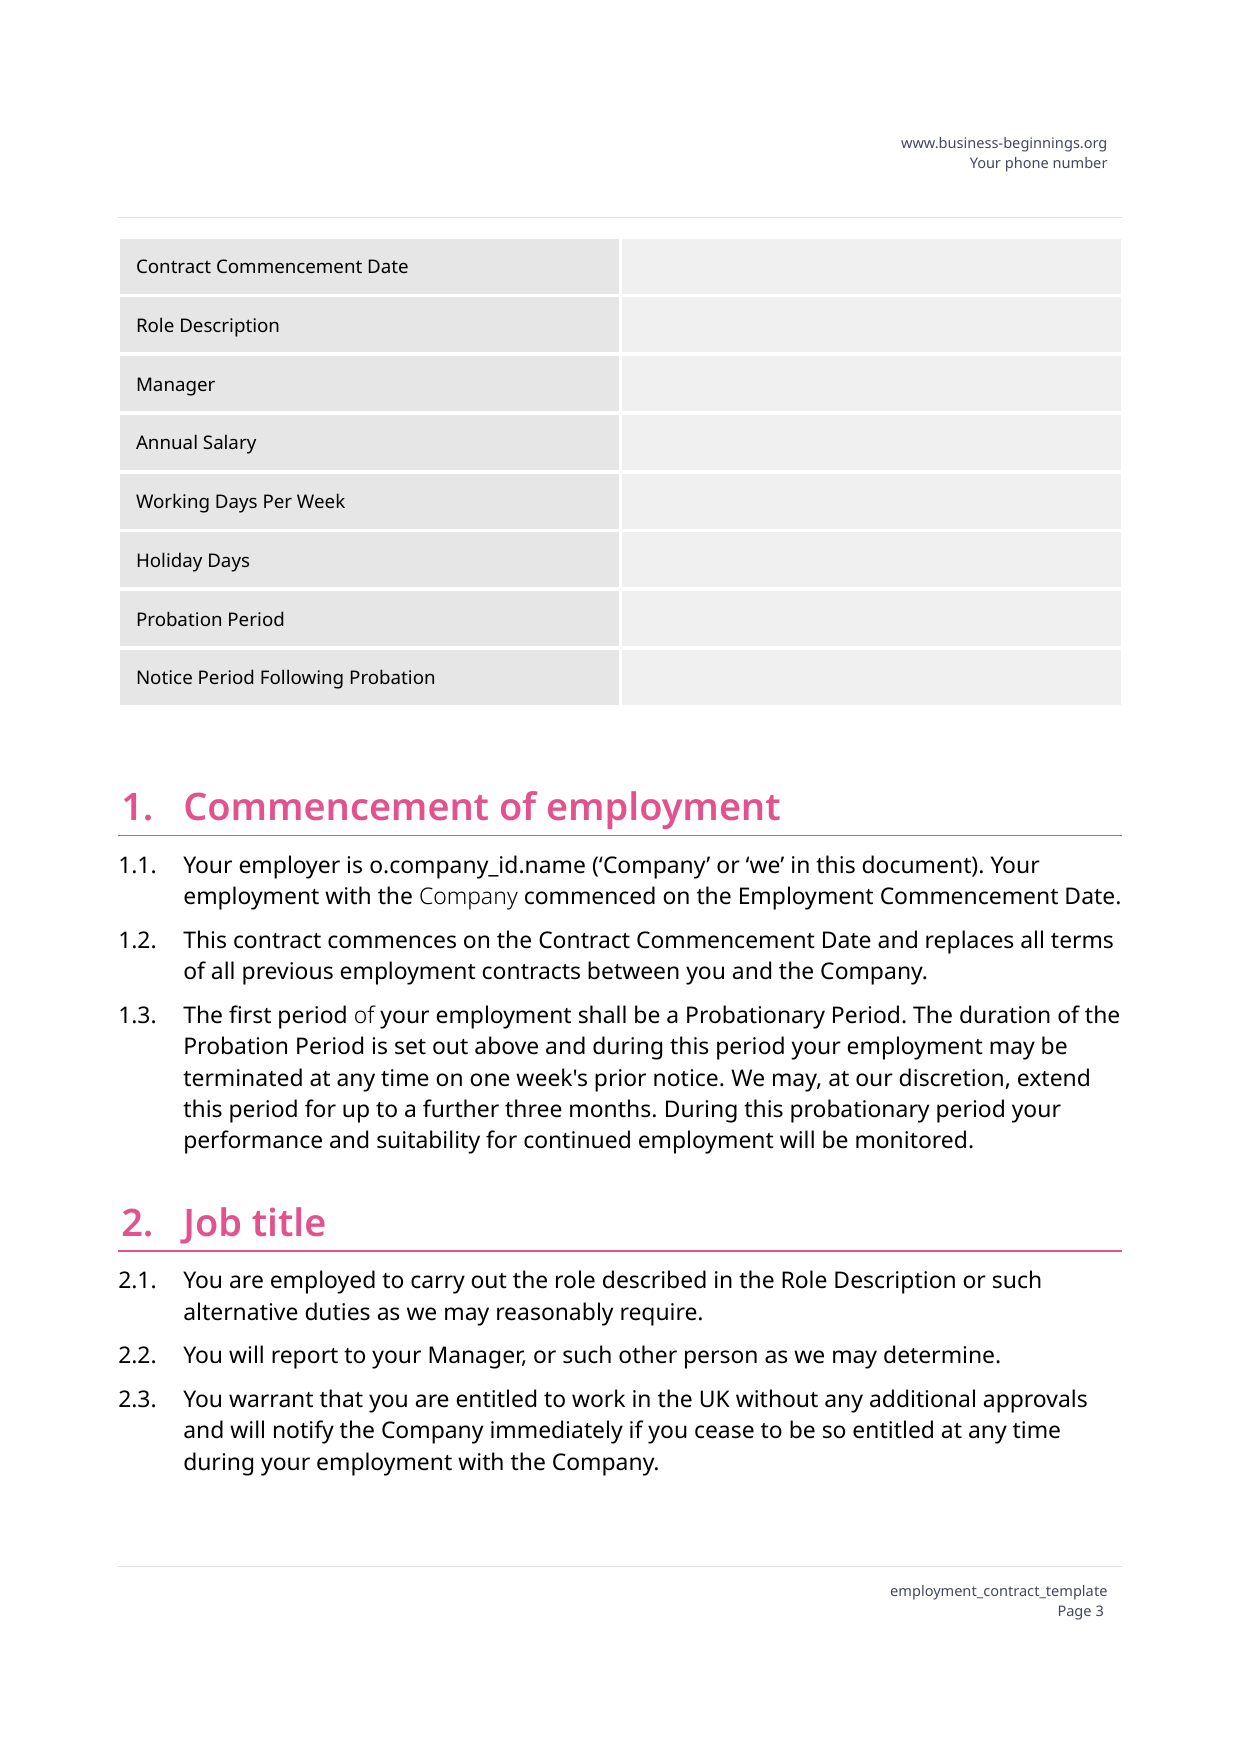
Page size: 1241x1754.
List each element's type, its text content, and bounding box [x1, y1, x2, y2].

subtitle You warrant that you are entitled to work in the UK without any additional approvals and will notify the Company immediately if you cease to be so entitled at any time during your employment with the Company. [118, 1383, 1122, 1477]
table_cell Annual Salary [120, 415, 619, 470]
subtitle You are employed to carry out the role described in the Role Description or such alternative duties as we may reasonably require. [118, 1264, 1122, 1327]
table_cell [622, 591, 1121, 646]
table_cell [622, 356, 1121, 411]
subtitle You will report to your Manager, or such other person as we may determine. [118, 1339, 1122, 1371]
table_cell [622, 239, 1121, 294]
table_cell [622, 474, 1121, 529]
table_cell Role Description [120, 297, 619, 352]
subtitle The first period of your employment shall be a Probationary Period. The duration of the Probation Period is set out above and during this period your employment may be terminated at any time on one week's prior notice. We may, at our discretion, extend this period for up to a further three months. During this probationary period your performance and suitability for continued employment will be monitored. [118, 999, 1122, 1155]
table_cell [622, 650, 1121, 705]
table_cell [622, 297, 1121, 352]
table_cell Contract Commencement Date [120, 239, 619, 294]
table_cell Probation Period [120, 591, 619, 646]
subtitle This contract commences on the Contract Commencement Date and replaces all terms of all previous employment contracts between you and the Company. [118, 924, 1122, 986]
subtitle Commencement of employment [118, 777, 1122, 835]
subtitle Your employer is o.company_id.name (‘Company’ or ‘we’ in this document). Your employment with the Company commenced on the Employment Commencement Date. [118, 849, 1122, 911]
table_cell Manager [120, 356, 619, 411]
table_cell Notice Period Following Probation [120, 650, 619, 705]
subtitle Job title [118, 1193, 1122, 1250]
table_cell [622, 532, 1121, 587]
table_cell Working Days Per Week [120, 474, 619, 529]
table_cell [622, 415, 1121, 470]
table_cell Holiday Days [120, 532, 619, 587]
